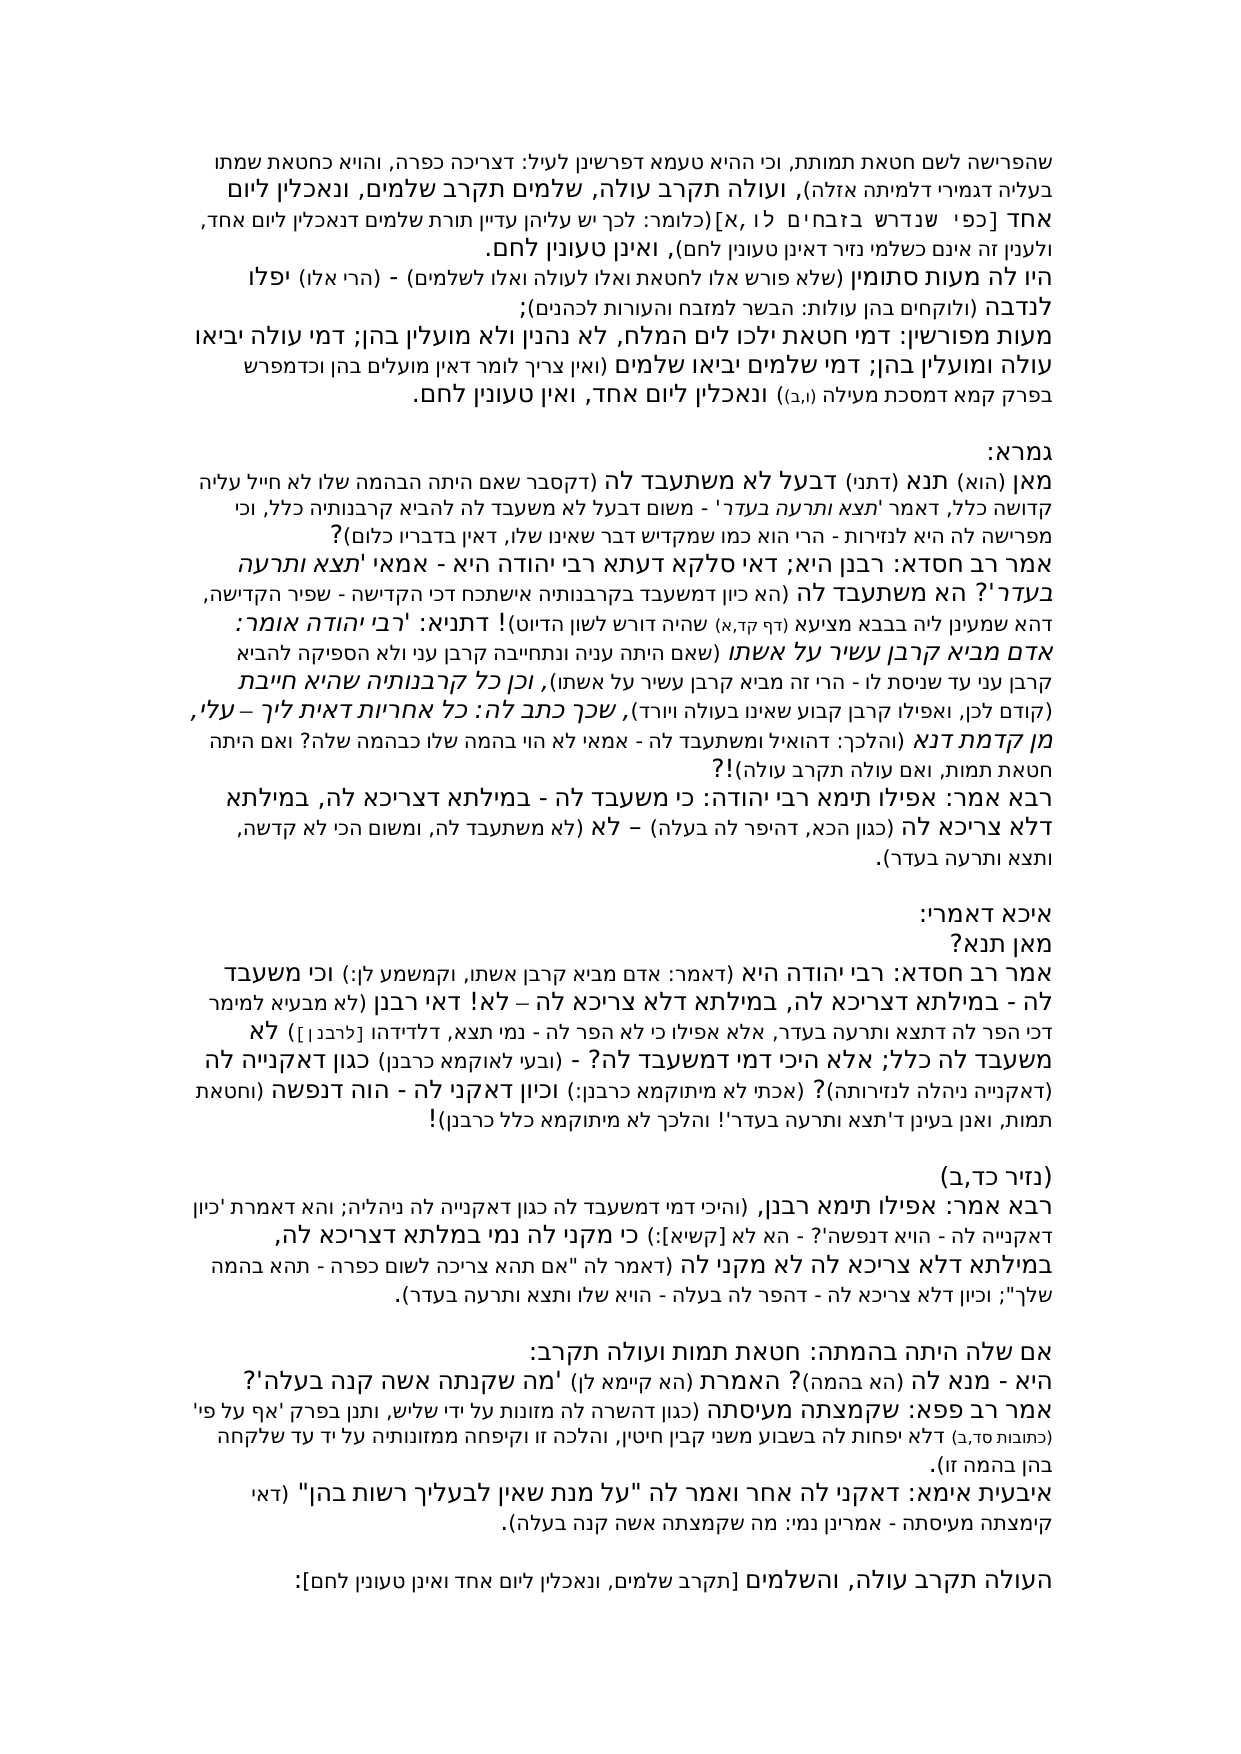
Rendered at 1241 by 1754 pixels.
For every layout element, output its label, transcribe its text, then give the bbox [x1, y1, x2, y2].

text איכא דאמרי: [187, 899, 1053, 929]
text רבא אמר: אפילו תימא רבי יהודה: כי משעבד לה - במילתא דצריכא לה, במילתא דלא צריכא לה (כגון הכא, דהיפר לה בעלה) – לא (לא משתעבד לה, ומשום הכי לא קדשה, ותצא ותרעה בעדר). [187, 783, 1053, 871]
text היא - מנא לה (הא בהמה)? האמרת (הא קיימא לן) 'מה שקנתה אשה קנה בעלה'? [187, 1366, 1053, 1395]
text אמר רב חסדא: רבי יהודה היא (דאמר: אדם מביא קרבן אשתו, וקמשמע לן:) וכי משעבד לה - במילתא דצריכא לה, במילתא דלא צריכא לה – לא! דאי רבנן (לא מבעיא למימר דכי הפר לה דתצא ותרעה בעדר, אלא אפילו כי לא הפר לה - נמי תצא, דלדידהו [לרבנן]) לא משעבד לה כלל; אלא היכי דמי דמשעבד לה? - (ובעי לאוקמא כרבנן) כגון דאקנייה לה (דאקנייה ניהלה לנזירותה)? (אכתי לא מיתוקמא כרבנן:) וכיון דאקני לה - הוה דנפשה (וחטאת תמות, ואנן בעינן ד'תצא ותרעה בעדר'! והלכך לא מיתוקמא כלל כרבנן)! [187, 958, 1053, 1133]
text שהפרישה לשם חטאת תמותת, וכי ההיא טעמא דפרשינן לעיל: דצריכה כפרה, והויא כחטאת שמתו בעליה דגמירי דלמיתה אזלה), ועולה תקרב עולה, שלמים תקרב שלמים, ונאכלין ליום אחד [כפי שנדרש בזבחים לו,א](כלומר: לכך יש עליהן עדיין תורת שלמים דנאכלין ליום אחד, ולענין זה אינם כשלמי נזיר דאינן טעונין לחם), ואינן טעונין לחם. [187, 150, 1053, 262]
text גמרא: [187, 437, 1053, 467]
text מעות מפורשין: דמי חטאת ילכו לים המלח, לא נהנין ולא מועלין בהן; דמי עולה יביאו עולה ומועלין בהן; דמי שלמים יביאו שלמים (ואין צריך לומר דאין מועלים בהן וכדמפרש בפרק קמא דמסכת מעילה (ו,ב)) ונאכלין ליום אחד, ואין טעונין לחם. [187, 321, 1053, 409]
text אם שלה היתה בהמתה: חטאת תמות ועולה תקרב: [187, 1337, 1053, 1366]
text רבא אמר: אפילו תימא רבנן, (והיכי דמי דמשעבד לה כגון דאקנייה לה ניהליה; והא דאמרת 'כיון דאקנייה לה - הויא דנפשה'? - הא לא [קשיא]:) כי מקני לה נמי במלתא דצריכא לה, במילתא דלא צריכא לה לא מקני לה (דאמר לה "אם תהא צריכה לשום כפרה - תהא בהמה שלך"; וכיון דלא צריכא לה - דהפר לה בעלה - הויא שלו ותצא ותרעה בעדר). [187, 1191, 1053, 1308]
text (נזיר כד,ב) [187, 1162, 1053, 1191]
text מאן תנא? [187, 929, 1053, 958]
text מאן (הוא) תנא (דתני) דבעל לא משתעבד לה (דקסבר שאם היתה הבהמה שלו לא חייל עליה קדושה כלל, דאמר 'תצא ותרעה בעדר' - משום דבעל לא משעבד לה להביא קרבנותיה כלל, וכי מפרישה לה היא לנזירות - הרי הוא כמו שמקדיש דבר שאינו שלו, דאין בדבריו כלום)? [187, 467, 1053, 549]
text היו לה מעות סתומין (שלא פורש אלו לחטאת ואלו לעולה ואלו לשלמים) - (הרי אלו) יפלו לנדבה (ולוקחים בהן עולות: הבשר למזבח והעורות לכהנים); [187, 262, 1053, 321]
text אמר רב חסדא: רבנן היא; דאי סלקא דעתא רבי יהודה היא - אמאי 'תצא ותרעה בעדר'? הא משתעבד לה (הא כיון דמשעבד בקרבנותיה אישתכח דכי הקדישה - שפיר הקדישה, דהא שמעינן ליה בבבא מציעא (דף קד,א) שהיה דורש לשון הדיוט)! דתניא: 'רבי יהודה אומר: אדם מביא קרבן עשיר על אשתו (שאם היתה עניה ונתחייבה קרבן עני ולא הספיקה להביא קרבן עני עד שניסת לו - הרי זה מביא קרבן עשיר על אשתו), וכן כל קרבנותיה שהיא חייבת (קודם לכן, ואפילו קרבן קבוע שאינו בעולה ויורד), שכך כתב לה: כל אחריות דאית ליך – עלי, מן קדמת דנא (והלכך: דהואיל ומשתעבד לה - אמאי לא הוי בהמה שלו כבהמה שלה? ואם היתה חטאת תמות, ואם עולה תקרב עולה)!? [187, 549, 1053, 783]
text אמר רב פפא: שקמצתה מעיסתה (כגון דהשרה לה מזונות על ידי שליש, ותנן בפרק 'אף על פי' (כתובות סד,ב) דלא יפחות לה בשבוע משני קבין חיטין, והלכה זו וקיפחה ממזונותיה על יד עד שלקחה בהן בהמה זו). [187, 1395, 1053, 1478]
text העולה תקרב עולה, והשלמים [תקרב שלמים, ונאכלין ליום אחד ואינן טעונין לחם]: [187, 1565, 1053, 1594]
text איבעית אימא: דאקני לה אחר ואמר לה "על מנת שאין לבעליך רשות בהן" (דאי קימצתה מעיסתה - אמרינן נמי: מה שקמצתה אשה קנה בעלה). [187, 1478, 1053, 1536]
